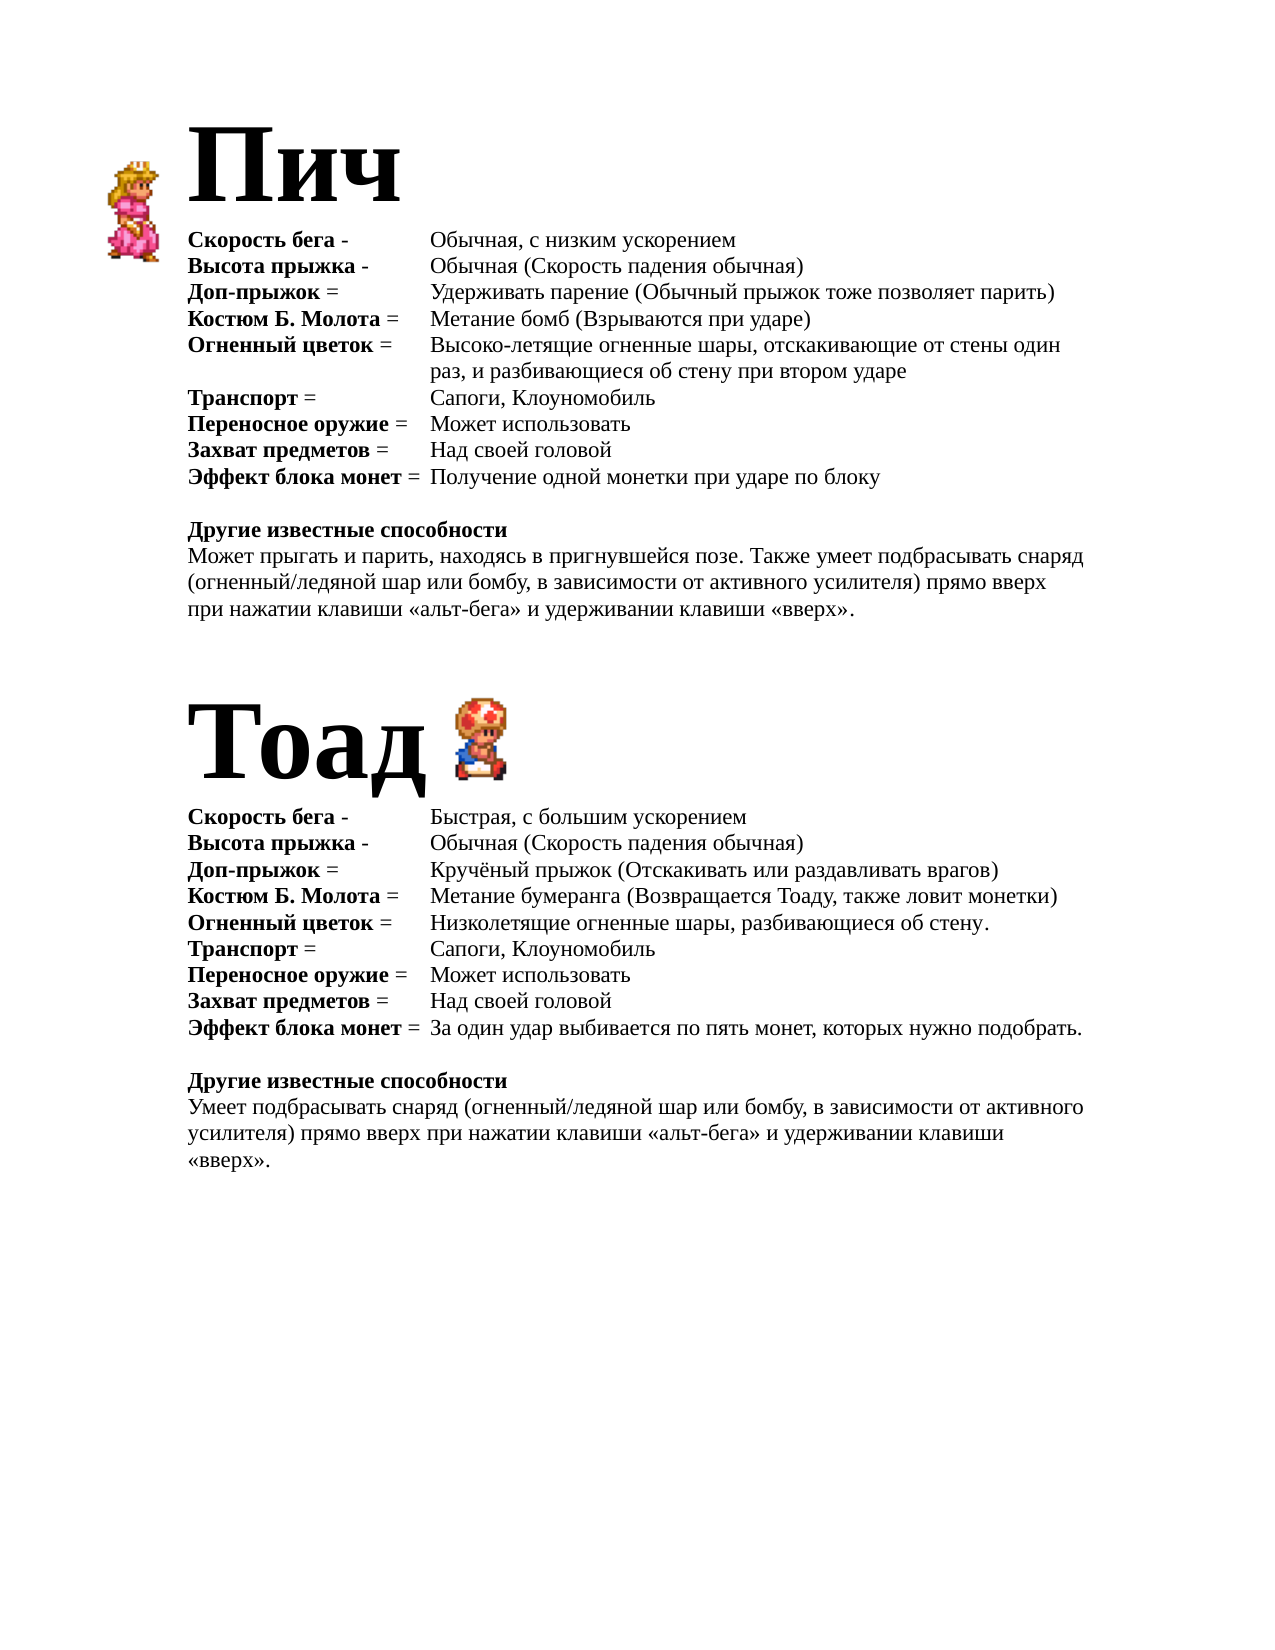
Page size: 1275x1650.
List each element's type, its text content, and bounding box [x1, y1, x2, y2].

picture [447, 692, 521, 787]
text Может прыгать и парить, находясь в пригнувшейся позе. Также умеет подбрасывать снаряд (огненный/ледяной шар или бомбу, в зависимости от активного усилителя) прямо вверх при нажатии клавиши «альт-бега» и удерживании клавиши «вверх». [187, 542, 1087, 621]
text Скорость бега - Обычная, с низким ускорением Высота прыжка - Обычная (Скорость падения обычная) Доп-прыжок = Удерживать парение (Обычный прыжок тоже позволяет парить) Костюм Б. Молота = Метание бомб (Взрываются при ударе) Огненный цветок = Высоко-летящие огненные шары, отскакивающие от стены один раз, и разбивающиеся об стену при втором ударе Транспорт = Сапоги, Клоуномобиль Переносное оружие = Может использовать Захват предметов = Над своей головой Эффект блока монет = Получение одной монетки при ударе по блоку [187, 226, 1087, 489]
text Скорость бега - Быстрая, с большим ускорением Высота прыжка - Обычная (Скорость падения обычная) Доп-прыжок = Кручёный прыжок (Отскакивать или раздавливать врагов) Костюм Б. Молота = Метание бумеранга (Возвращается Тоаду, также ловит монетки) Огненный цветок = Низколетящие огненные шары, разбивающиеся об стену. Транспорт = Сапоги, Клоуномобиль Переносное оружие = Может использовать Захват предметов = Над своей головой Эффект блока монет = За один удар выбивается по пять монет, которых нужно подобрать. [187, 803, 1087, 1040]
text Другие известные способности [187, 516, 1087, 542]
text Другие известные способности [187, 1067, 1087, 1093]
text Умеет подбрасывать снаряд (огненный/ледяной шар или бомбу, в зависимости от активного усилителя) прямо вверх при нажатии клавиши «альт-бега» и удерживании клавиши «вверх». [187, 1093, 1087, 1225]
picture [105, 157, 172, 267]
text Тоад [187, 674, 1087, 803]
text Пич [187, 96, 1087, 226]
